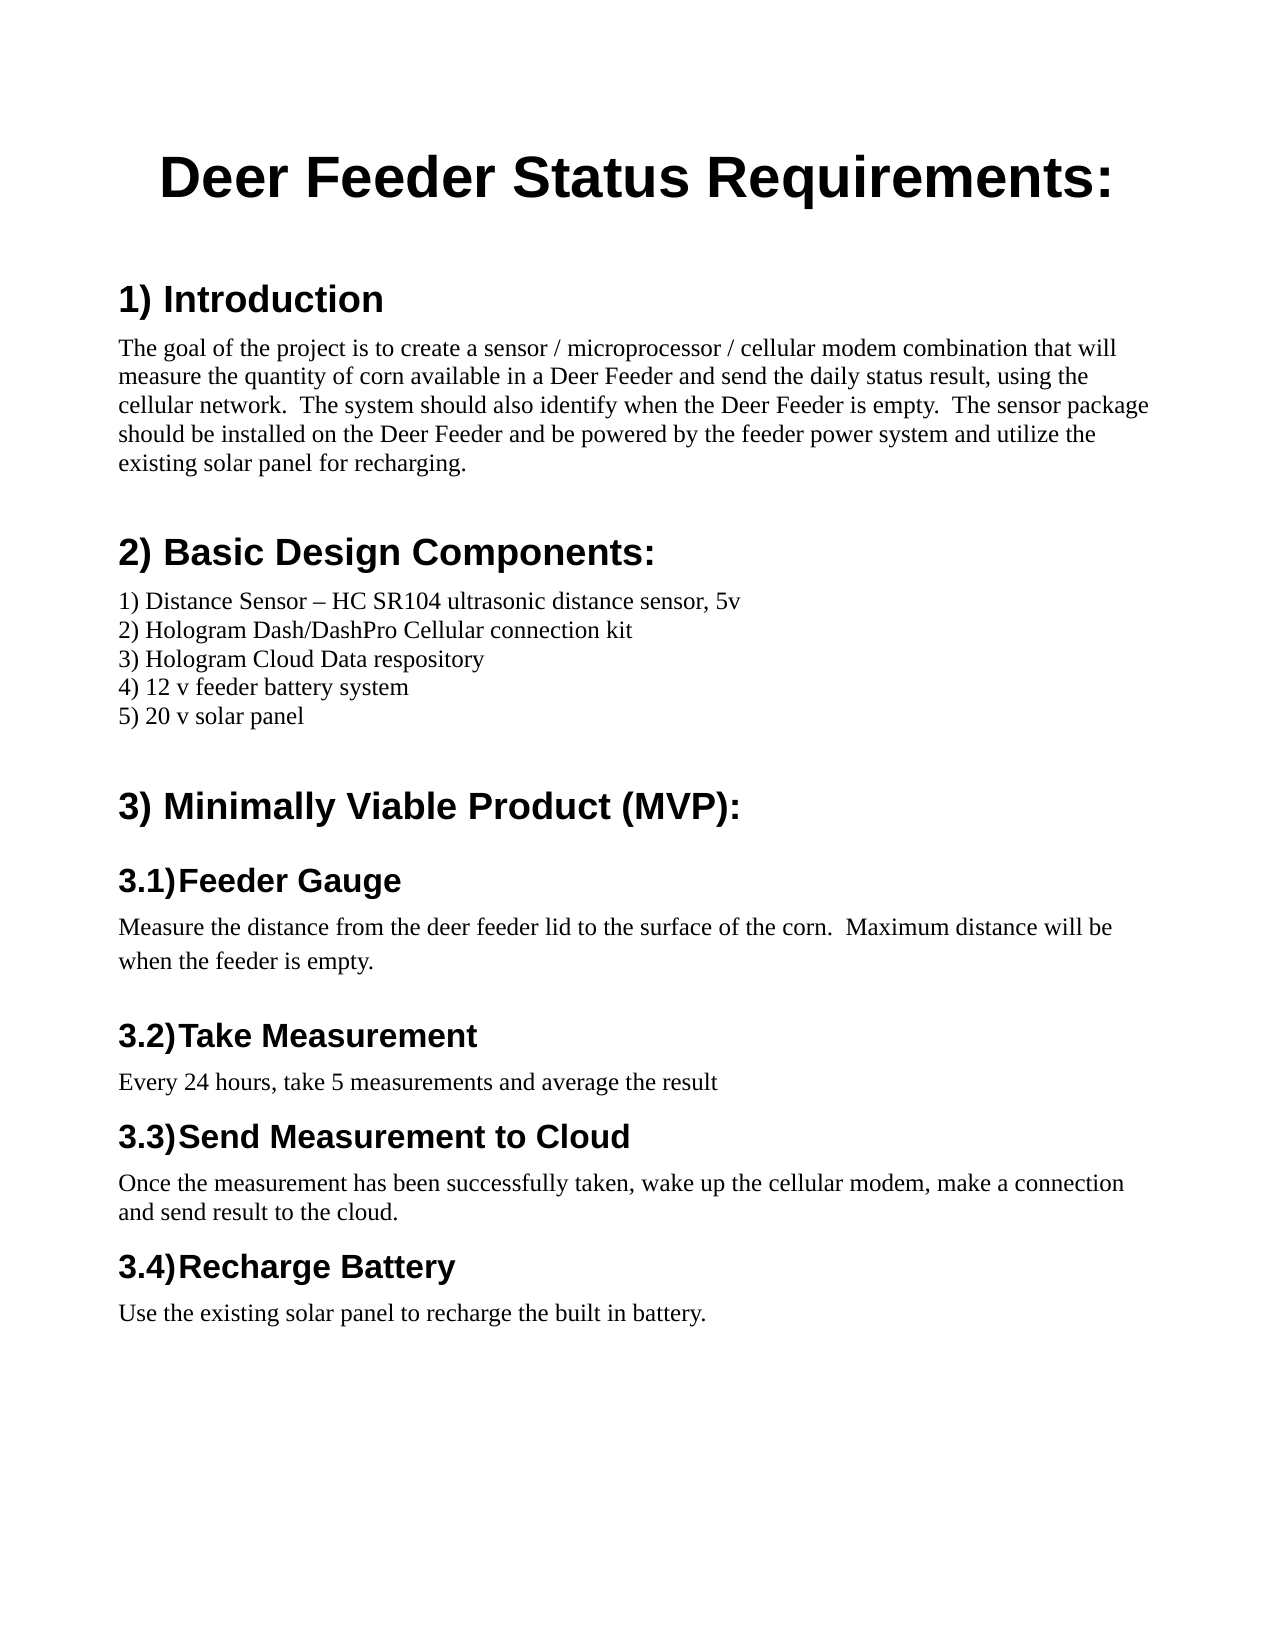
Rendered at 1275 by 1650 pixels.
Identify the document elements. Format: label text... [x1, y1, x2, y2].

subtitle Introduction [118, 276, 1157, 320]
subtitle Minimally Viable Product (MVP): [118, 784, 1157, 827]
subtitle Recharge Battery [118, 1246, 1157, 1285]
text The goal of the project is to create a sensor / microprocessor / cellular modem combination that will measure the quantity of corn available in a Deer Feeder and send the daily status result, using the cellular network. The system should also identify when the Deer Feeder is empty. The sensor package should be installed on the Deer Feeder and be powered by the feeder power system and utilize the existing solar panel for recharging. [118, 333, 1157, 476]
text Once the measurement has been successfully taken, wake up the cellular modem, make a connection and send result to the cloud. [118, 1168, 1157, 1226]
subtitle Take Measurement [118, 1016, 1157, 1055]
text 1) Distance Sensor – HC SR104 ultrasonic distance sensor, 5v [118, 586, 1157, 615]
text 3) Hologram Cloud Data respository [118, 644, 1157, 672]
text Use the existing solar panel to recharge the built in battery. [118, 1298, 1157, 1326]
text 4) 12 v feeder battery system [118, 672, 1157, 701]
text Measure the distance from the deer feeder lid to the surface of the corn. Maximum distance will be when the feeder is empty. [118, 912, 1157, 975]
text 5) 20 v solar panel [118, 701, 1157, 730]
text 2) Hologram Dash/DashPro Cellular connection kit [118, 615, 1157, 644]
title Deer Feeder Status Requirements: [118, 143, 1157, 210]
subtitle Feeder Gauge [118, 861, 1157, 899]
subtitle Send Measurement to Cloud [118, 1117, 1157, 1156]
subtitle Basic Design Components: [118, 530, 1157, 574]
text Every 24 hours, take 5 measurements and average the result [118, 1067, 1157, 1096]
